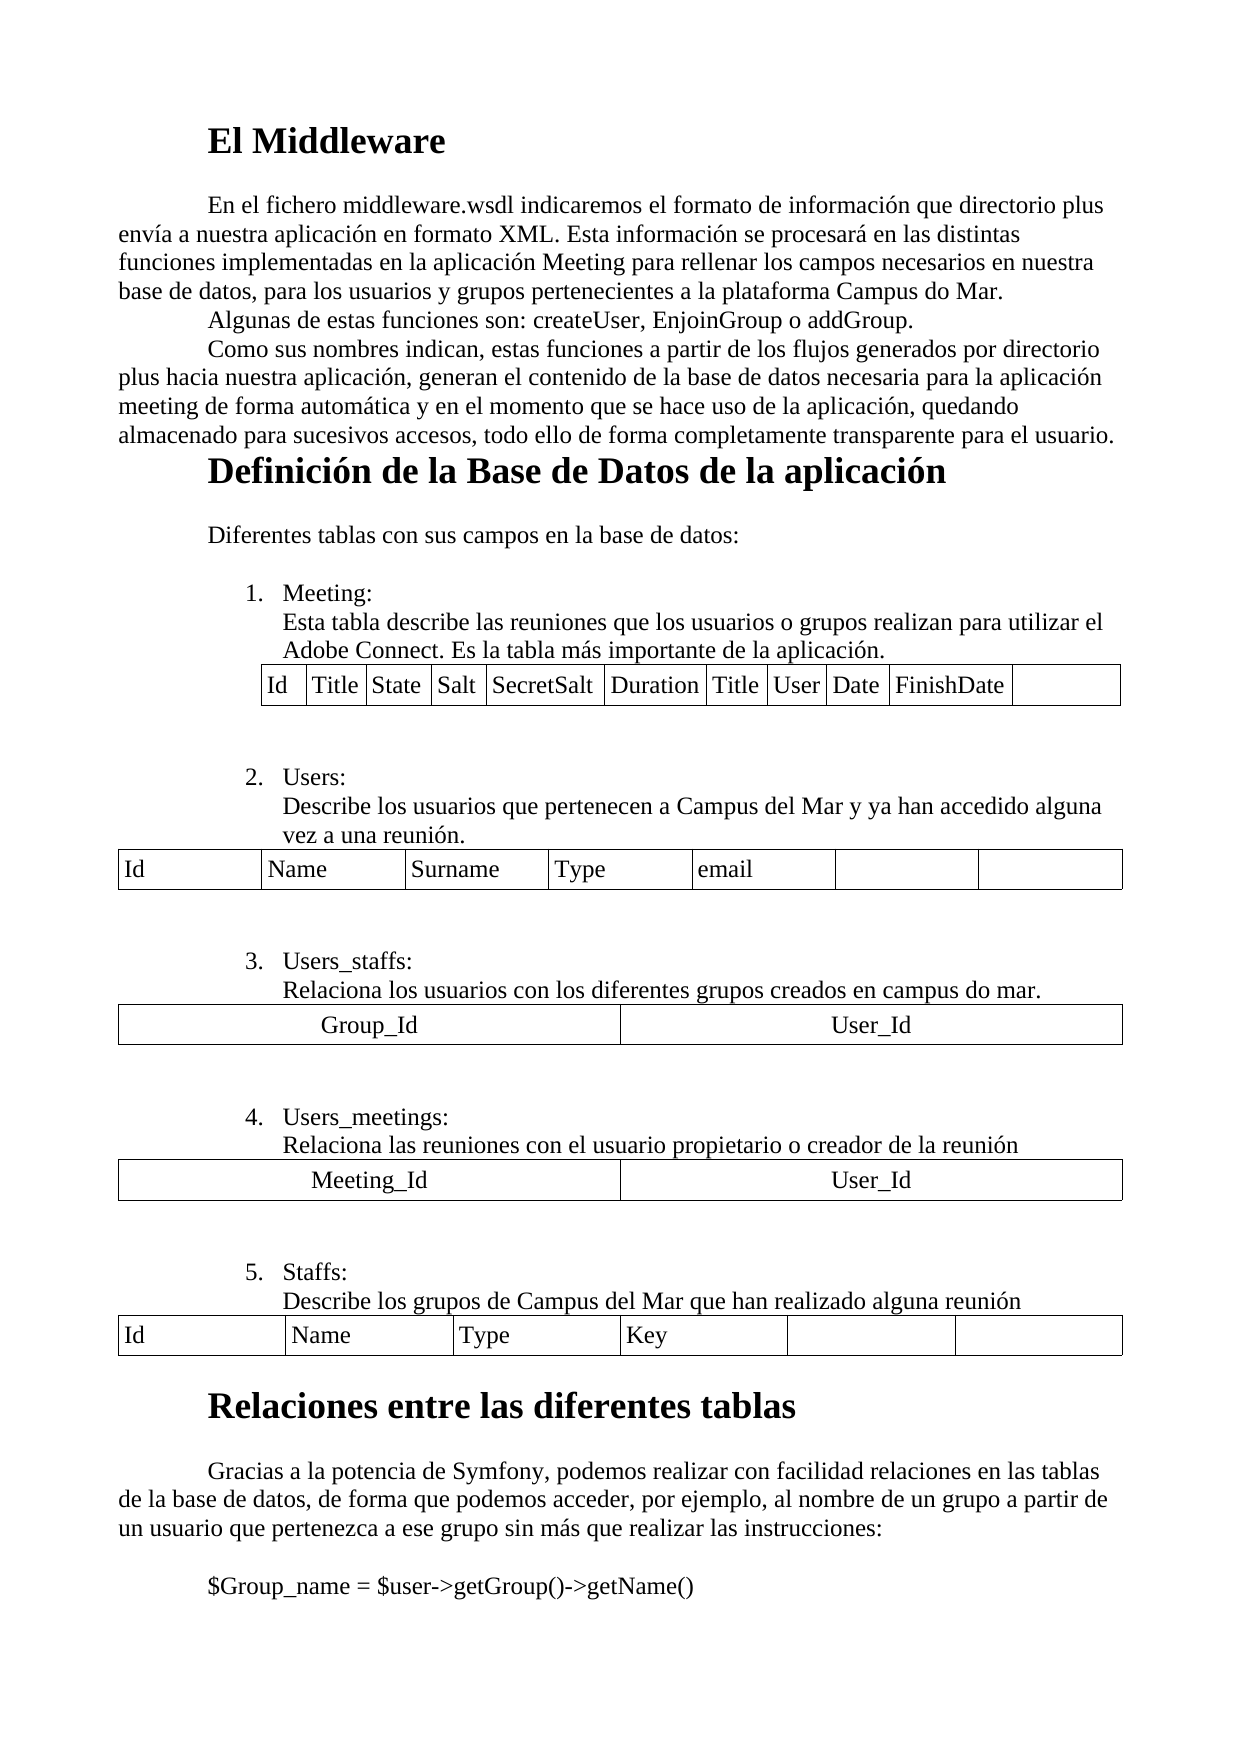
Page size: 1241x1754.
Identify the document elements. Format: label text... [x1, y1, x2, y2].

table_header [979, 850, 1122, 889]
table_header [956, 1316, 1122, 1355]
table_header Id [262, 665, 306, 705]
table_header [836, 850, 978, 889]
list Describe los grupos de Campus del Mar que han realizado alguna reunión [245, 1286, 1122, 1315]
text Definición de la Base de Datos de la aplicación [118, 449, 1122, 492]
table_header Date [827, 665, 889, 705]
table_header Title [307, 665, 366, 705]
table_header Key [621, 1316, 787, 1355]
text En el fichero middleware.wsdl indicaremos el formato de información que directorio plus envía a nuestra aplicación en formato XML. Esta información se procesará en las distintas funciones implementadas en la aplicación Meeting para rellenar los campos necesarios en nuestra base de datos, para los usuarios y grupos pertenecientes a la plataforma Campus do Mar. [118, 190, 1122, 305]
text Relaciones entre las diferentes tablas [118, 1384, 1122, 1427]
table_header Name [262, 850, 405, 889]
table_header [1013, 665, 1120, 705]
text Algunas de estas funciones son: createUser, EnjoinGroup o addGroup. [118, 305, 1122, 334]
table_header Id [119, 850, 261, 889]
table_header Meeting_Id [119, 1160, 620, 1200]
table_header Name [286, 1316, 453, 1355]
list Describe los usuarios que pertenecen a Campus del Mar y ya han accedido alguna vez a una reunión. [245, 791, 1122, 848]
list Users_meetings: [245, 1102, 1122, 1131]
list Esta tabla describe las reuniones que los usuarios o grupos realizan para utilizar el Adobe Connect. Es la tabla más importante de la aplicación. [245, 607, 1122, 664]
list Users_staffs: [245, 946, 1122, 975]
list Relaciona las reuniones con el usuario propietario o creador de la reunión [245, 1131, 1122, 1159]
table_header [788, 1316, 955, 1355]
table_header Type [549, 850, 692, 889]
text Gracias a la potencia de Symfony, podemos realizar con facilidad relaciones en las tablas de la base de datos, de forma que podemos acceder, por ejemplo, al nombre de un grupo a partir de un usuario que pertenezca a ese grupo sin más que realizar las instrucciones: [118, 1456, 1122, 1542]
table_header Surname [406, 850, 548, 889]
text Como sus nombres indican, estas funciones a partir de los flujos generados por directorio plus hacia nuestra aplicación, generan el contenido de la base de datos necesaria para la aplicación meeting de forma automática y en el momento que se hace uso de la aplicación, quedando almacenado para sucesivos accesos, todo ello de forma completamente transparente para el usuario. [118, 334, 1122, 449]
list Staffs: [245, 1257, 1122, 1286]
table_header State [367, 665, 431, 705]
table_header FinishDate [890, 665, 1012, 705]
table_header Type [454, 1316, 620, 1355]
table_header Title [707, 665, 767, 705]
table_header User [768, 665, 826, 705]
table_header Duration [605, 665, 706, 705]
table_header Salt [432, 665, 486, 705]
list Meeting: [245, 578, 1122, 607]
table_header User_Id [621, 1160, 1122, 1200]
table_header SecretSalt [487, 665, 604, 705]
text $Group_name = $user->getGroup()->getName() [118, 1571, 1122, 1599]
table_header Id [119, 1316, 285, 1355]
list Relaciona los usuarios con los diferentes grupos creados en campus do mar. [245, 975, 1122, 1004]
text El Middleware [118, 118, 1122, 161]
table_header email [693, 850, 835, 889]
list Users: [245, 762, 1122, 791]
table_header Group_Id [119, 1005, 620, 1044]
table_header User_Id [621, 1005, 1122, 1044]
text Diferentes tablas con sus campos en la base de datos: [118, 521, 1122, 549]
